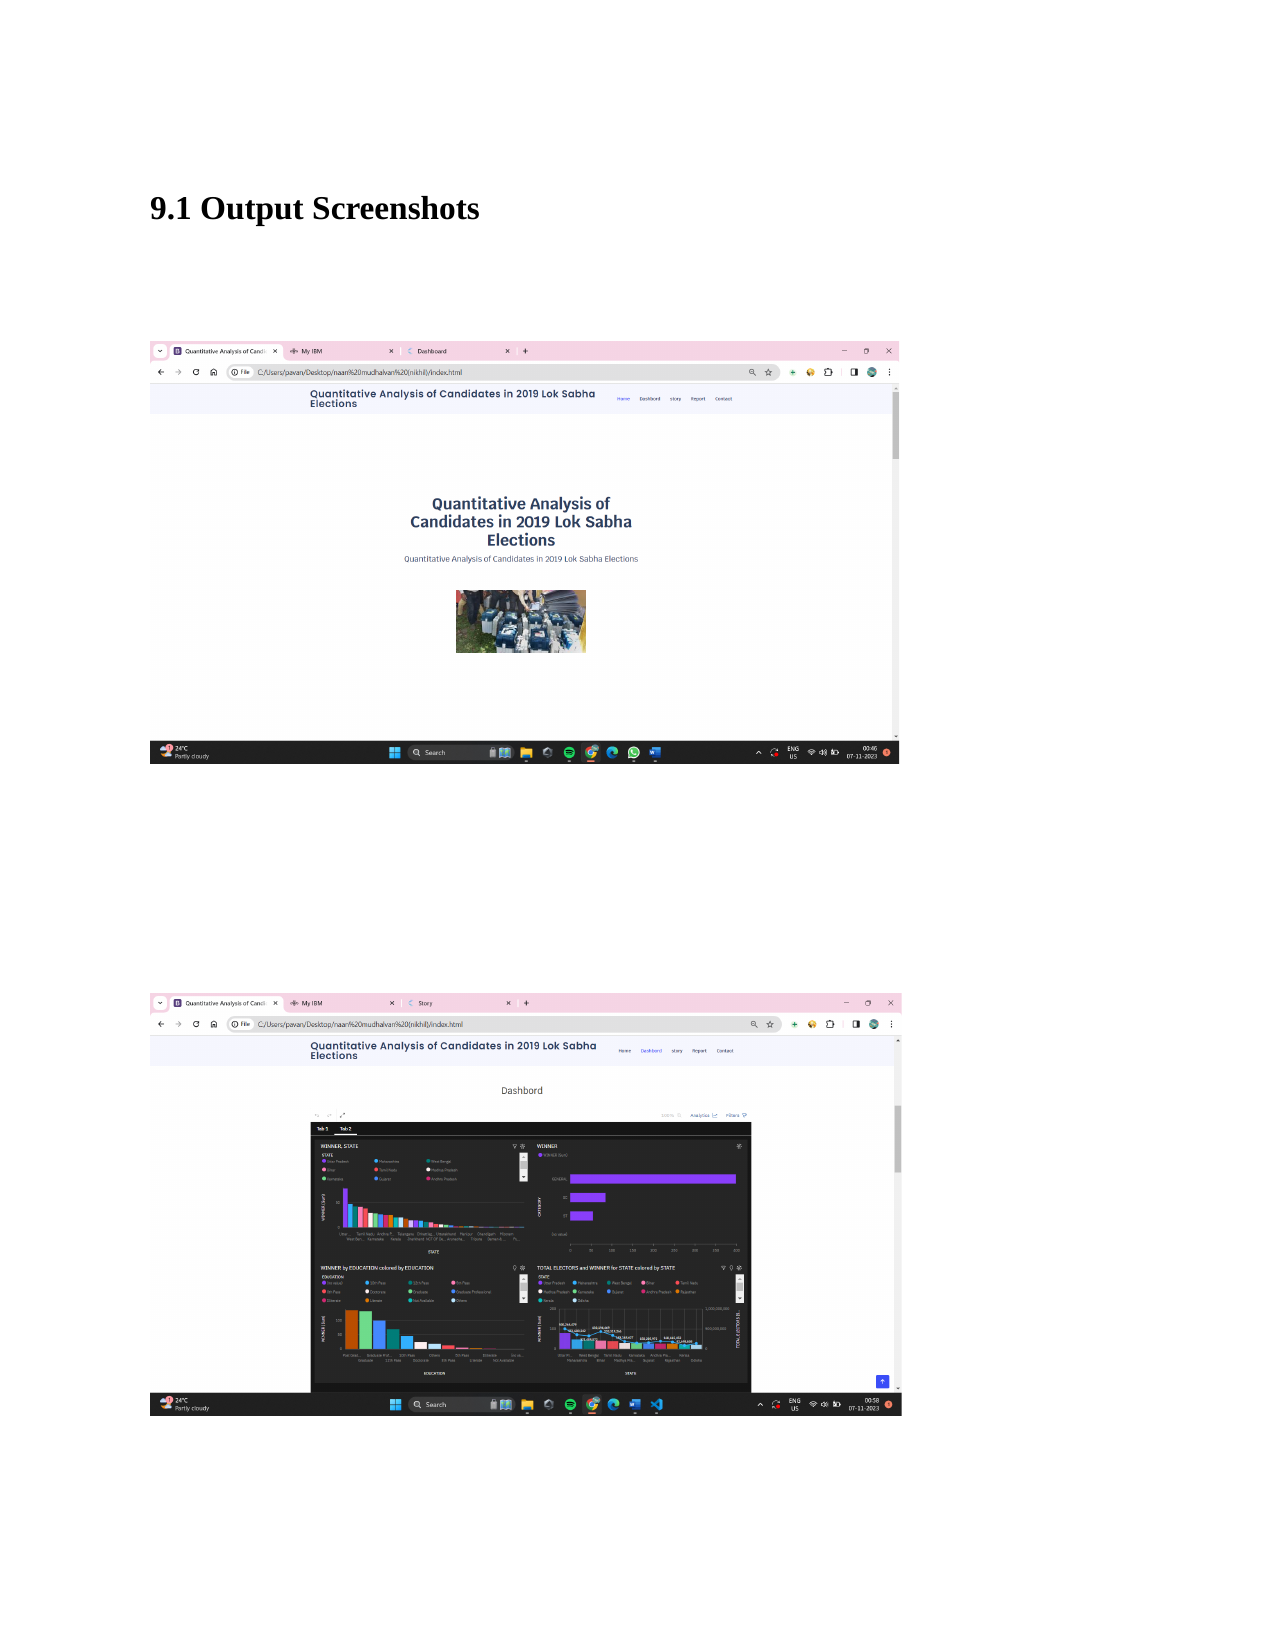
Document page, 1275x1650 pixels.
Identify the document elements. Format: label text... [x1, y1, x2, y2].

picture [150, 341, 900, 764]
text 9.1 Output Screenshots [150, 188, 1125, 227]
picture [150, 993, 902, 1416]
